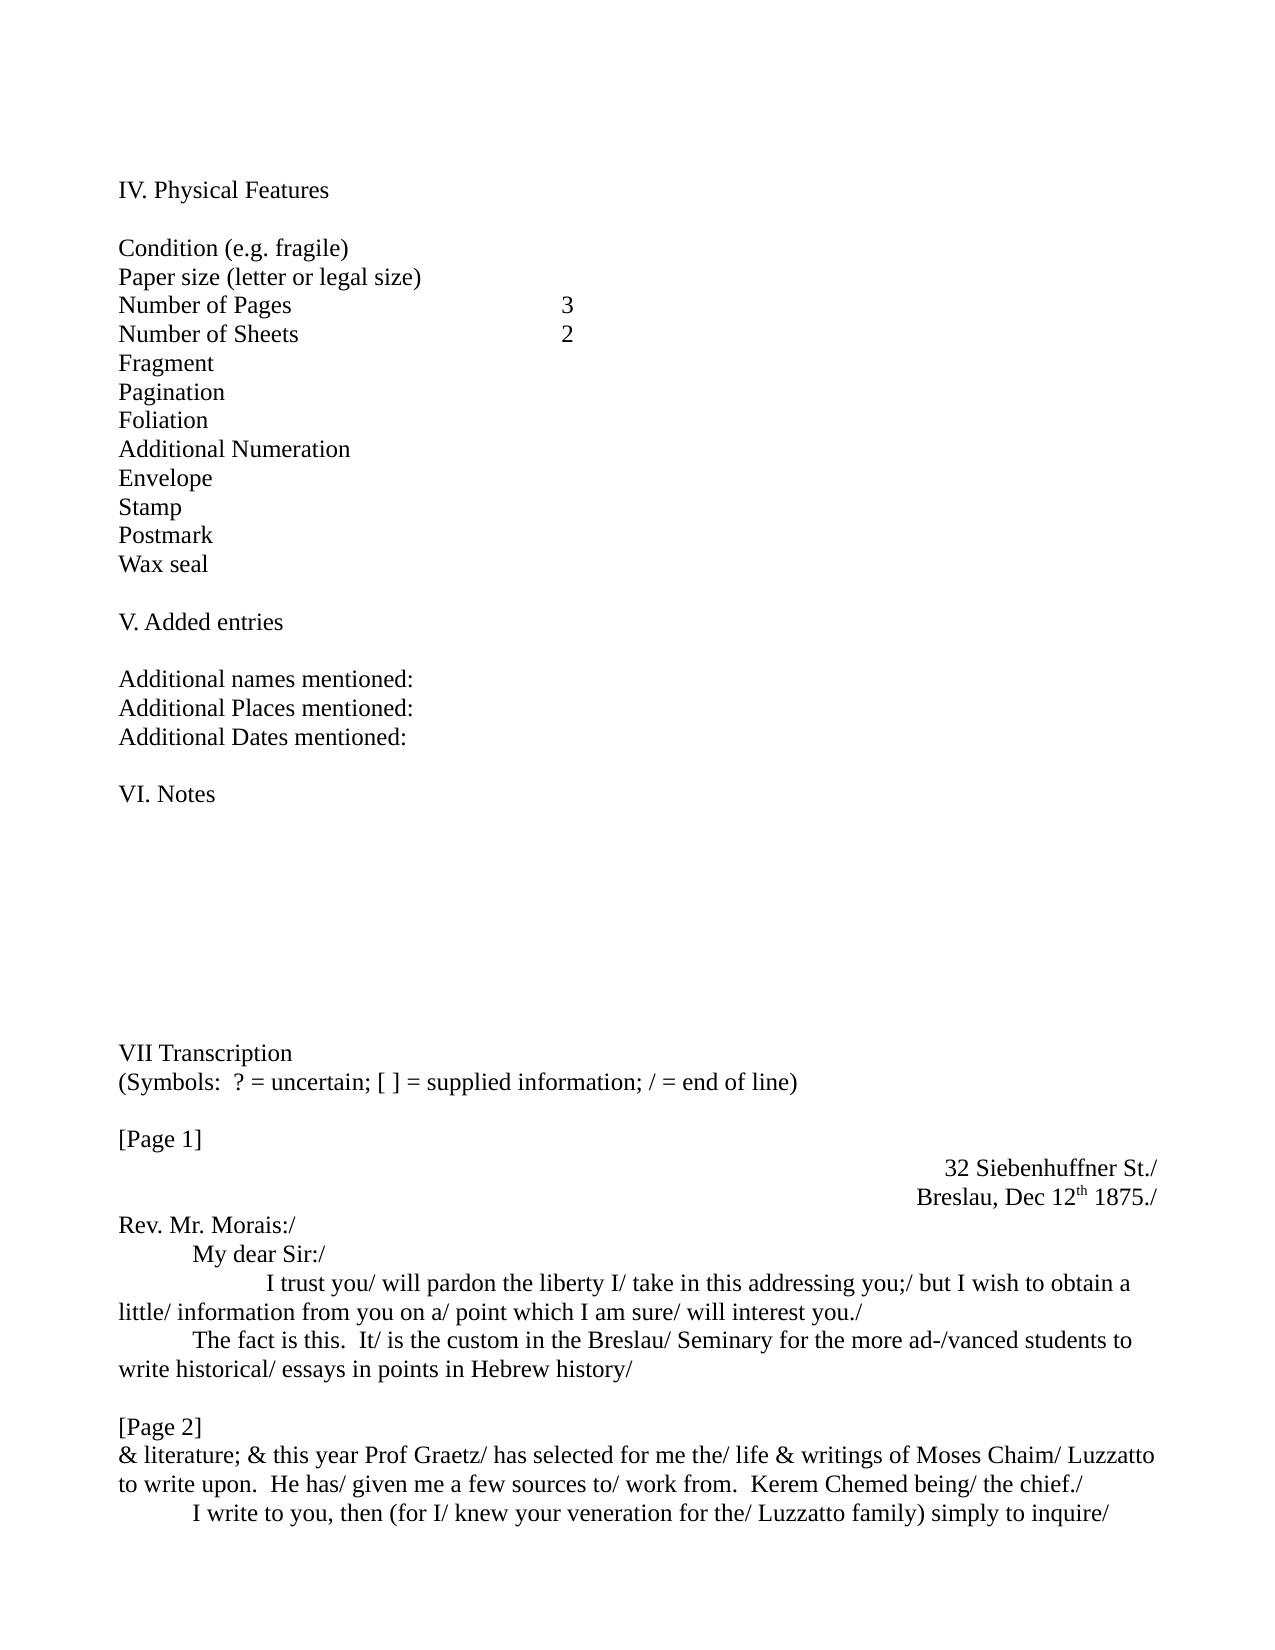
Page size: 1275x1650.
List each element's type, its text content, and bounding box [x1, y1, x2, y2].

text (Symbols: ? = uncertain; [ ] = supplied information; / = end of line) [118, 1067, 1157, 1096]
text The fact is this. It/ is the custom in the Breslau/ Seminary for the more ad-/vanced students to write historical/ essays in points in Hebrew history/ [118, 1326, 1157, 1383]
text [Page 1] [118, 1124, 1157, 1153]
text Postma rk [118, 521, 1157, 549]
text Paper size (letter or legal size) [118, 262, 1157, 291]
text Foliation [118, 406, 1157, 434]
text Number of Sheets 2 [118, 319, 1157, 348]
text Additional names mentioned: [118, 664, 1157, 693]
text IV. Physical Features [118, 176, 1157, 204]
text Stamp [118, 492, 1157, 521]
text 32 Siebenhuffner St./ [118, 1153, 1157, 1182]
text Number of Pages 3 [118, 291, 1157, 319]
text Additional Numeration [118, 434, 1157, 463]
text Fragment [118, 348, 1157, 377]
text Rev. Mr. Morais:/ [118, 1211, 1157, 1239]
text Additional Dates mentioned: [118, 722, 1157, 751]
text V. Added entries [118, 607, 1157, 636]
text VII Transcription [118, 1038, 1157, 1067]
text Pagination [118, 377, 1157, 406]
text VI. Notes [118, 779, 1157, 808]
text I write to you, then (for I/ knew your veneration for the/ Luzzatto family) simply to inquire/ [118, 1498, 1157, 1527]
text Wax seal [118, 549, 1157, 578]
text I trust you/ will pardon the liberty I/ take in this addressing you;/ but I wish to obtain a little/ information from you on a/ point which I am sure/ will interest you./ [118, 1268, 1157, 1326]
text [Page 2] [118, 1412, 1157, 1441]
text & literature; & this year Prof Graetz/ has selected for me the/ life & writings of Moses Chaim/ Luzzatto to write upon. He has/ given me a few sources to/ work from. Kerem Chemed being/ the chief./ [118, 1441, 1157, 1498]
text Additional Places mentioned: [118, 693, 1157, 722]
text Breslau, Dec 12th 1875./ [118, 1182, 1157, 1211]
text My dear Sir:/ [118, 1239, 1157, 1268]
text Envelope [118, 463, 1157, 492]
text Condition (e.g. fragile) [118, 233, 1157, 262]
